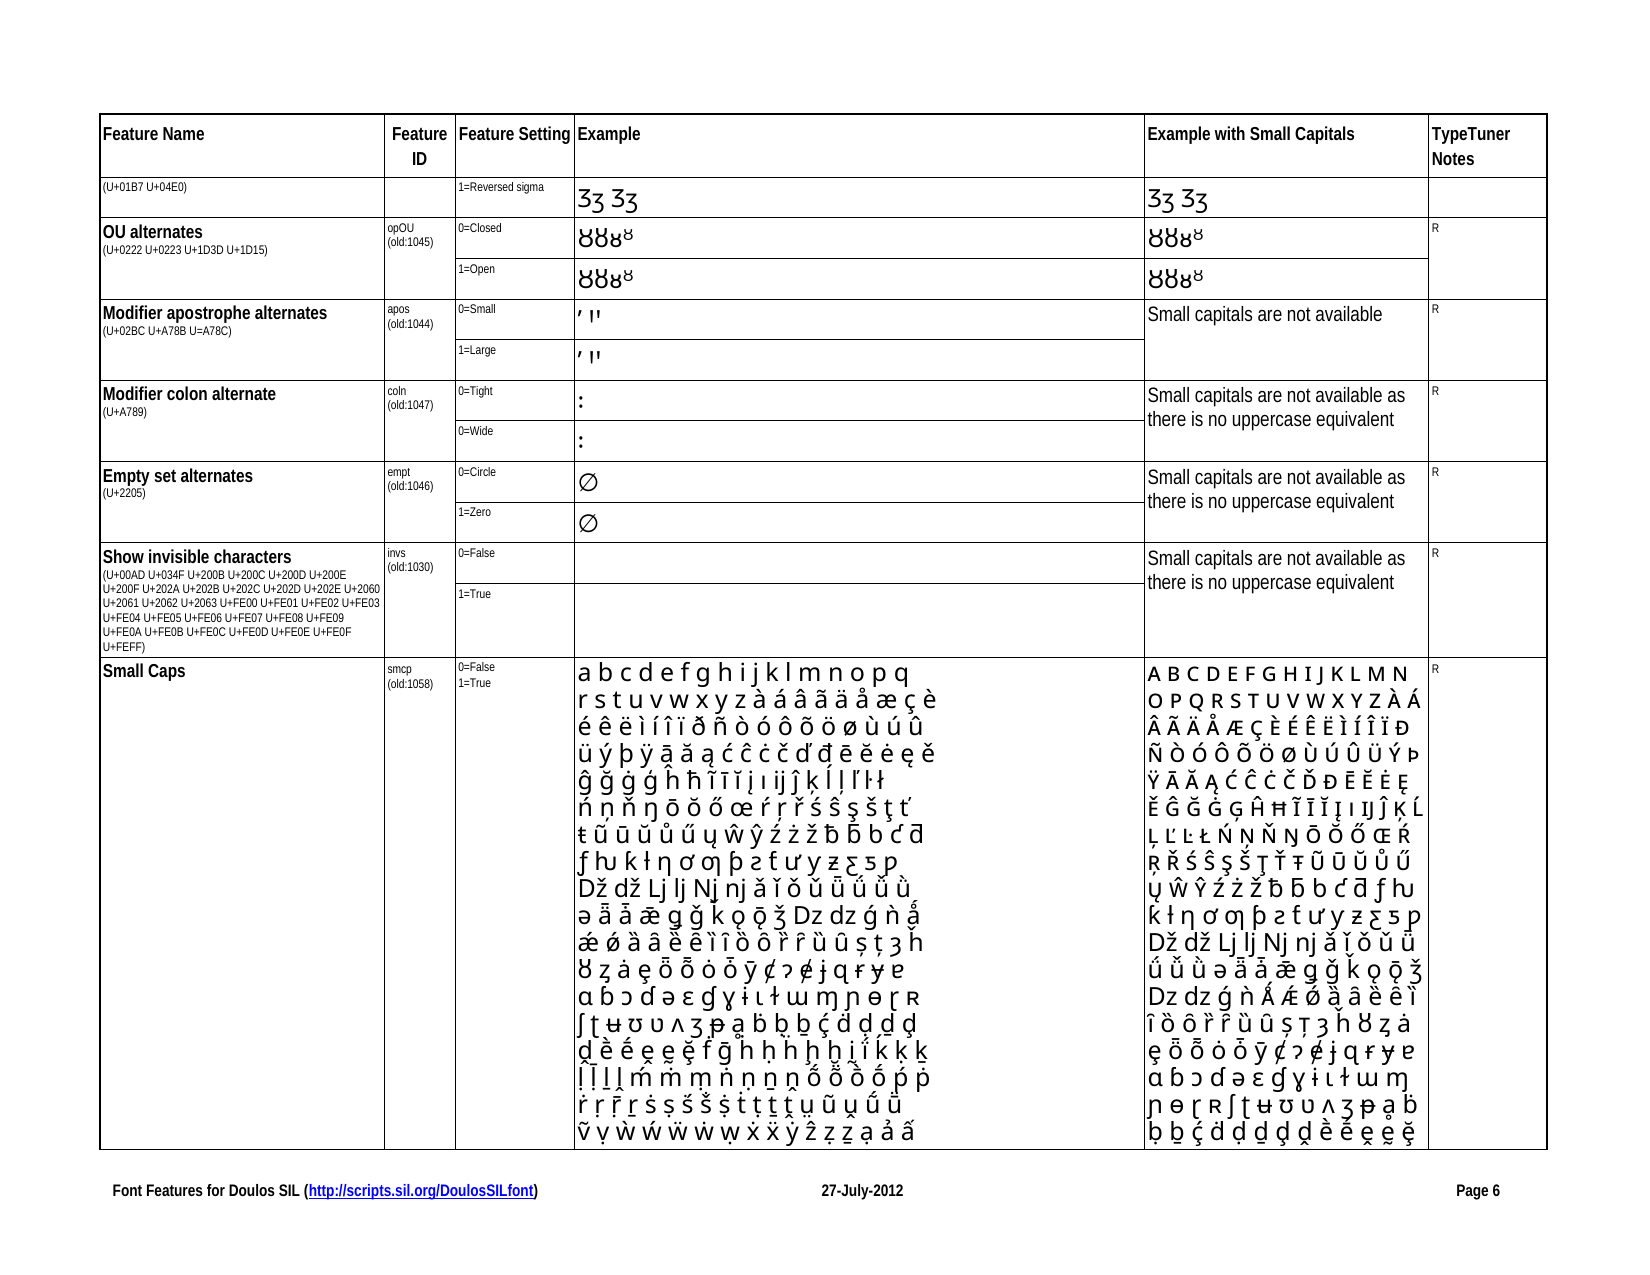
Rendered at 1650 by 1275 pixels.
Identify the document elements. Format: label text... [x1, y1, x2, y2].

table_cell R [1429, 658, 1546, 1149]
table_header TypeTuner Notes [1429, 115, 1546, 177]
table_cell Ȣȣᴕᴽ [1145, 259, 1428, 298]
table_cell R [1429, 381, 1546, 461]
table_cell 1=Open [456, 259, 574, 298]
table_header Feature Name [101, 115, 384, 177]
table_cell ꞉ [575, 421, 1144, 461]
table_cell (U+01B7 U+04E0) [101, 178, 384, 217]
table_cell ∅ [575, 462, 1144, 502]
table_header Example [575, 115, 1144, 177]
table_cell Ȣȣᴕᴽ [575, 218, 1144, 258]
table_cell Ȣȣᴕᴽ [575, 259, 1144, 298]
table_cell a b c d e f g h i j k l m n o p q r s t u v w x y z à á â ã ä å æ ç è é ê ë ì í î ï ð ñ ò ó ô õ ö ø ù ú û ü ý þ ÿ ā ă ą ć ĉ ċ č ď đ ē ĕ ė ę ě ĝ ğ ġ ģ ĥ ħ ĩ ī ĭ į ı ĳ ĵ ķ ĺ ļ ľ ŀ ł ń ņ ň ŋ ō ŏ ő œ ŕ ŗ ř ś ŝ ş š ţ ť ŧ ũ ū ŭ ů ű ų ŵ ŷ ź ż ž ƀ ƃ ƅ ƈ ƌ ƒ ƕ ƙ ƚ ƞ ơ ƣ ƥ ƨ ƭ ư ƴ ƶ ƹ ƽ ƿ ǅ ǆ ǈ ǉ ǋ ǌ ǎ ǐ ǒ ǔ ǖ ǘ ǚ ǜ ǝ ǟ ǡ ǣ ǥ ǧ ǩ ǫ ǭ ǯ ǲ ǳ ǵ ǹ ǻ ǽ ǿ ȁ ȃ ȅ ȇ ȉ ȋ ȍ ȏ ȑ ȓ ȕ ȗ ș ț ȝ ȟ ȣ ȥ ȧ ȩ ȫ ȭ ȯ ȱ ȳ ȼ ɂ ɇ ɉ ɋ ɍ ɏ ɐ ɑ ɓ ɔ ɗ ə ɛ ɠ ɣ ɨ ɩ ɫ ɯ ɱ ɲ ɵ ɽ ʀ ʃ ʈ ʉ ʊ ʋ ʌ ʒ ᵽ ḁ ḃ ḅ ḇ ḉ ḋ ḍ ḏ ḑ ḓ ḕ ḗ ḙ ḛ ḝ ḟ ḡ ḣ ḥ ḧ ḩ ḫ ḭ ḯ ḱ ḳ ḵ ḷ ḹ ḻ ḽ ḿ ṁ ṃ ṅ ṇ ṉ ṋ ṍ ṏ ṑ ṓ ṕ ṗ ṙ ṛ ṝ ṟ ṡ ṣ ṥ ṧ ṩ ṫ ṭ ṯ ṱ ṳ ṵ ṷ ṹ ṻ ṽ ṿ ẁ ẃ ẅ ẇ ẉ ẋ ẍ ẏ ẑ ẓ ẕ ạ ả ấ [575, 658, 1144, 1149]
table_cell empt (old:1046) [385, 462, 455, 542]
table_cell Ʒʒ Ӡӡ [1145, 178, 1428, 217]
table_cell 1=True [456, 584, 574, 657]
table_cell Small capitals are not available as there is no uppercase equivalent [1145, 462, 1428, 542]
table_cell 0=Tight [456, 381, 574, 420]
table_cell apos (old:1044) [385, 300, 455, 380]
table_cell Ʒʒ Ӡӡ [575, 178, 1144, 217]
table_cell Small capitals are not available as there is no uppercase equivalent [1145, 543, 1428, 657]
table_cell ­ ͏ ​ ‌ ‍ ‎ ‏ ‪ ‫ ‬ ‭ ‮ ⁠ ⁡ ⁢ ⁣ ︀ ︁ ︂ ︃ ︄ ︅ ︆ ︇ ︈ ︉ ︊ ︋ ︌ ︍ ︎ ️ ﻿ [575, 584, 1144, 657]
table_cell [1429, 178, 1546, 217]
table_cell Ȣȣᴕᴽ [1145, 218, 1428, 258]
table_cell invs (old:1030) [385, 543, 455, 657]
table_cell 0=Wide [456, 421, 574, 461]
table_header Example with Small Capitals [1145, 115, 1428, 177]
table_cell Small capitals are not available as there is no uppercase equivalent [1145, 381, 1428, 461]
table_cell opOU (old:1045) [385, 218, 455, 298]
table_cell smcp (old:1058) [385, 658, 455, 1149]
table_cell Small Caps [101, 658, 384, 1149]
table_cell 1=Large [456, 340, 574, 380]
table_cell 0=Small [456, 300, 574, 339]
table_cell 0=Circle [456, 462, 574, 502]
table_cell Show invisible characters (U+00AD U+034F U+200B U+200C U+200D U+200E U+200F U+202A U+202B U+202C U+202D U+202E U+2060 U+2061 U+2062 U+2063 U+FE00 U+FE01 U+FE02 U+FE03 U+FE04 U+FE05 U+FE06 U+FE07 U+FE08 U+FE09 U+FE0A U+FE0B U+FE0C U+FE0D U+FE0E U+FE0F U+FEFF) [101, 543, 384, 657]
table_cell 0=False 1=True [456, 658, 574, 1149]
table_cell 0=False [456, 543, 574, 583]
table_cell R [1429, 218, 1546, 298]
table_cell R [1429, 543, 1546, 657]
table_cell ∅ [575, 503, 1144, 542]
table_cell ꞉ [575, 381, 1144, 420]
table_cell Small capitals are not available [1145, 300, 1428, 380]
table_cell 1=Reversed sigma [456, 178, 574, 217]
table_cell ­ ͏ ​ ‌ ‍ ‎ ‏ ‪ ‫ ‬ ‭ ‮ ⁠ ⁡ ⁢ ⁣ ︀ ︁ ︂ ︃ ︄ ︅ ︆ ︇ ︈ ︉ ︊ ︋ ︌ ︍ ︎ ️ ﻿ [575, 543, 1144, 583]
table_cell 1=Zero [456, 503, 574, 542]
table_cell Modifier colon alternate (U+A789) [101, 381, 384, 461]
table_header Feature ID [385, 115, 455, 177]
table_header Feature Setting [456, 115, 574, 177]
table_cell Modifier apostrophe alternates (U+02BC U+A78B U=A78C) [101, 300, 384, 380]
table_cell R [1429, 462, 1546, 542]
table_cell [385, 178, 455, 217]
table_cell 0=Closed [456, 218, 574, 258]
table_cell coln (old:1047) [385, 381, 455, 461]
table_cell ʼ Ꞌꞌ [575, 300, 1144, 339]
table_cell OU alternates (U+0222 U+0223 U+1D3D U+1D15) [101, 218, 384, 298]
table_cell a b c d e f g h i j k l m n o p q r s t u v w x y z à á â ã ä å æ ç è é ê ë ì í î ï ð ñ ò ó ô õ ö ø ù ú û ü ý þ ÿ ā ă ą ć ĉ ċ č ď đ ē ĕ ė ę ě ĝ ğ ġ ģ ĥ ħ ĩ ī ĭ į ı ĳ ĵ ķ ĺ ļ ľ ŀ ł ń ņ ň ŋ ō ŏ ő œ ŕ ŗ ř ś ŝ ş š ţ ť ŧ ũ ū ŭ ů ű ų ŵ ŷ ź ż ž ƀ ƃ ƅ ƈ ƌ ƒ ƕ ƙ ƚ ƞ ơ ƣ ƥ ƨ ƭ ư ƴ ƶ ƹ ƽ ƿ ǅ ǆ ǈ ǉ ǋ ǌ ǎ ǐ ǒ ǔ ǖ ǘ ǚ ǜ ǝ ǟ ǡ ǣ ǥ ǧ ǩ ǫ ǭ ǯ ǲ ǳ ǵ ǹ ǻ ǽ ǿ ȁ ȃ ȅ ȇ ȉ ȋ ȍ ȏ ȑ ȓ ȕ ȗ ș ț ȝ ȟ ȣ ȥ ȧ ȩ ȫ ȭ ȯ ȱ ȳ ȼ ɂ ɇ ɉ ɋ ɍ ɏ ɐ ɑ ɓ ɔ ɗ ə ɛ ɠ ɣ ɨ ɩ ɫ ɯ ɱ ɲ ɵ ɽ ʀ ʃ ʈ ʉ ʊ ʋ ʌ ʒ ᵽ ḁ ḃ ḅ ḇ ḉ ḋ ḍ ḏ ḑ ḓ ḕ ḗ ḙ ḛ ḝ [1145, 658, 1428, 1149]
table_cell R [1429, 300, 1546, 380]
table_cell ʼ Ꞌꞌ [575, 340, 1144, 380]
table_cell Empty set alternates (U+2205) [101, 462, 384, 542]
